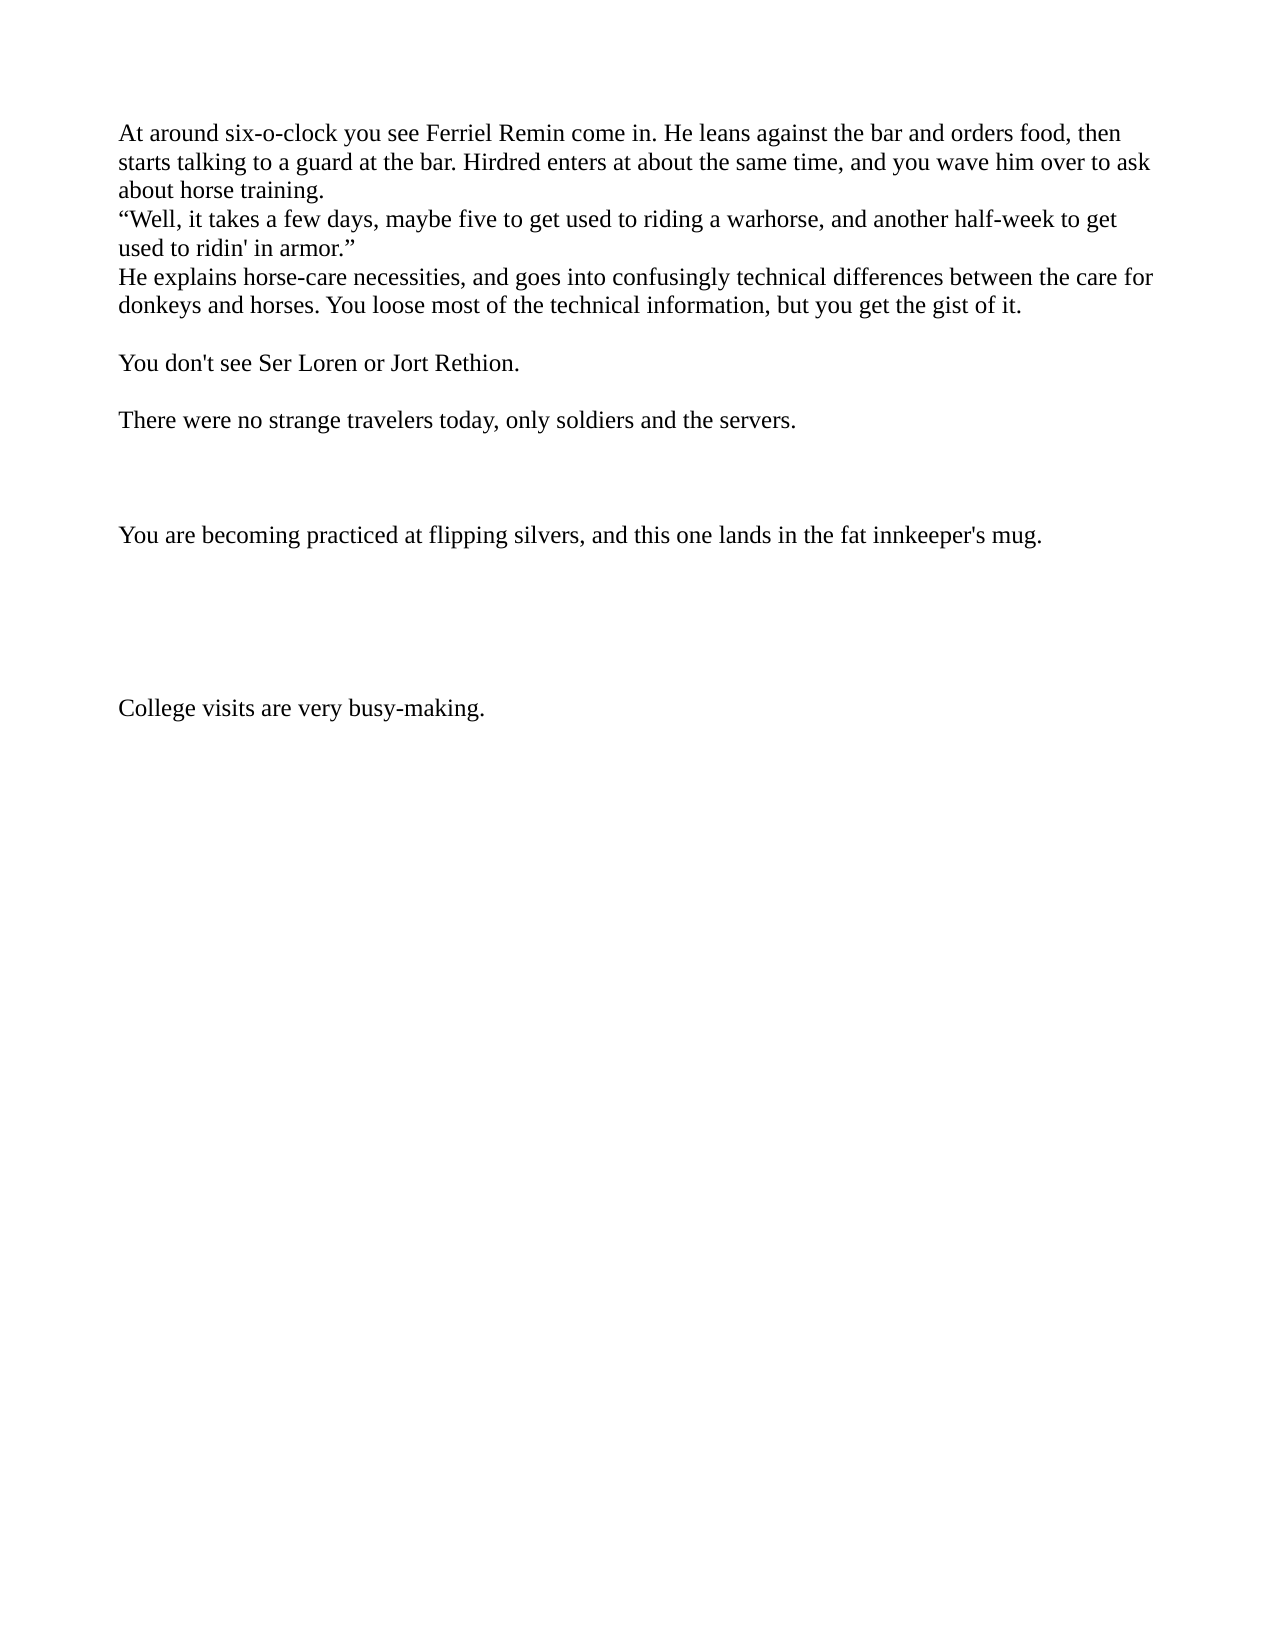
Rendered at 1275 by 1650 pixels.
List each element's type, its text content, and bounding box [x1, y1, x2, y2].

text At around six-o-clock you see Ferriel Remin come in. He leans against the bar and orders food, then starts talking to a guard at the bar. Hirdred enters at about the same time, and you wave him over to ask about horse training. [118, 118, 1157, 204]
text You are becoming practiced at flipping silvers, and this one lands in the fat innkeeper's mug. [118, 521, 1157, 549]
text You don't see Ser Loren or Jort Rethion. [118, 348, 1157, 377]
text “Well, it takes a few days, maybe five to get used to riding a warhorse, and another half-week to get used to ridin' in armor.” [118, 204, 1157, 262]
text There were no strange travelers today, only soldiers and the servers. [118, 406, 1157, 434]
text He explains horse-care necessities, and goes into confusingly technical differences between the care for donkeys and horses. You loose most of the technical information, but you get the gist of it. [118, 262, 1157, 319]
text College visits are very busy-making. [118, 693, 1157, 722]
